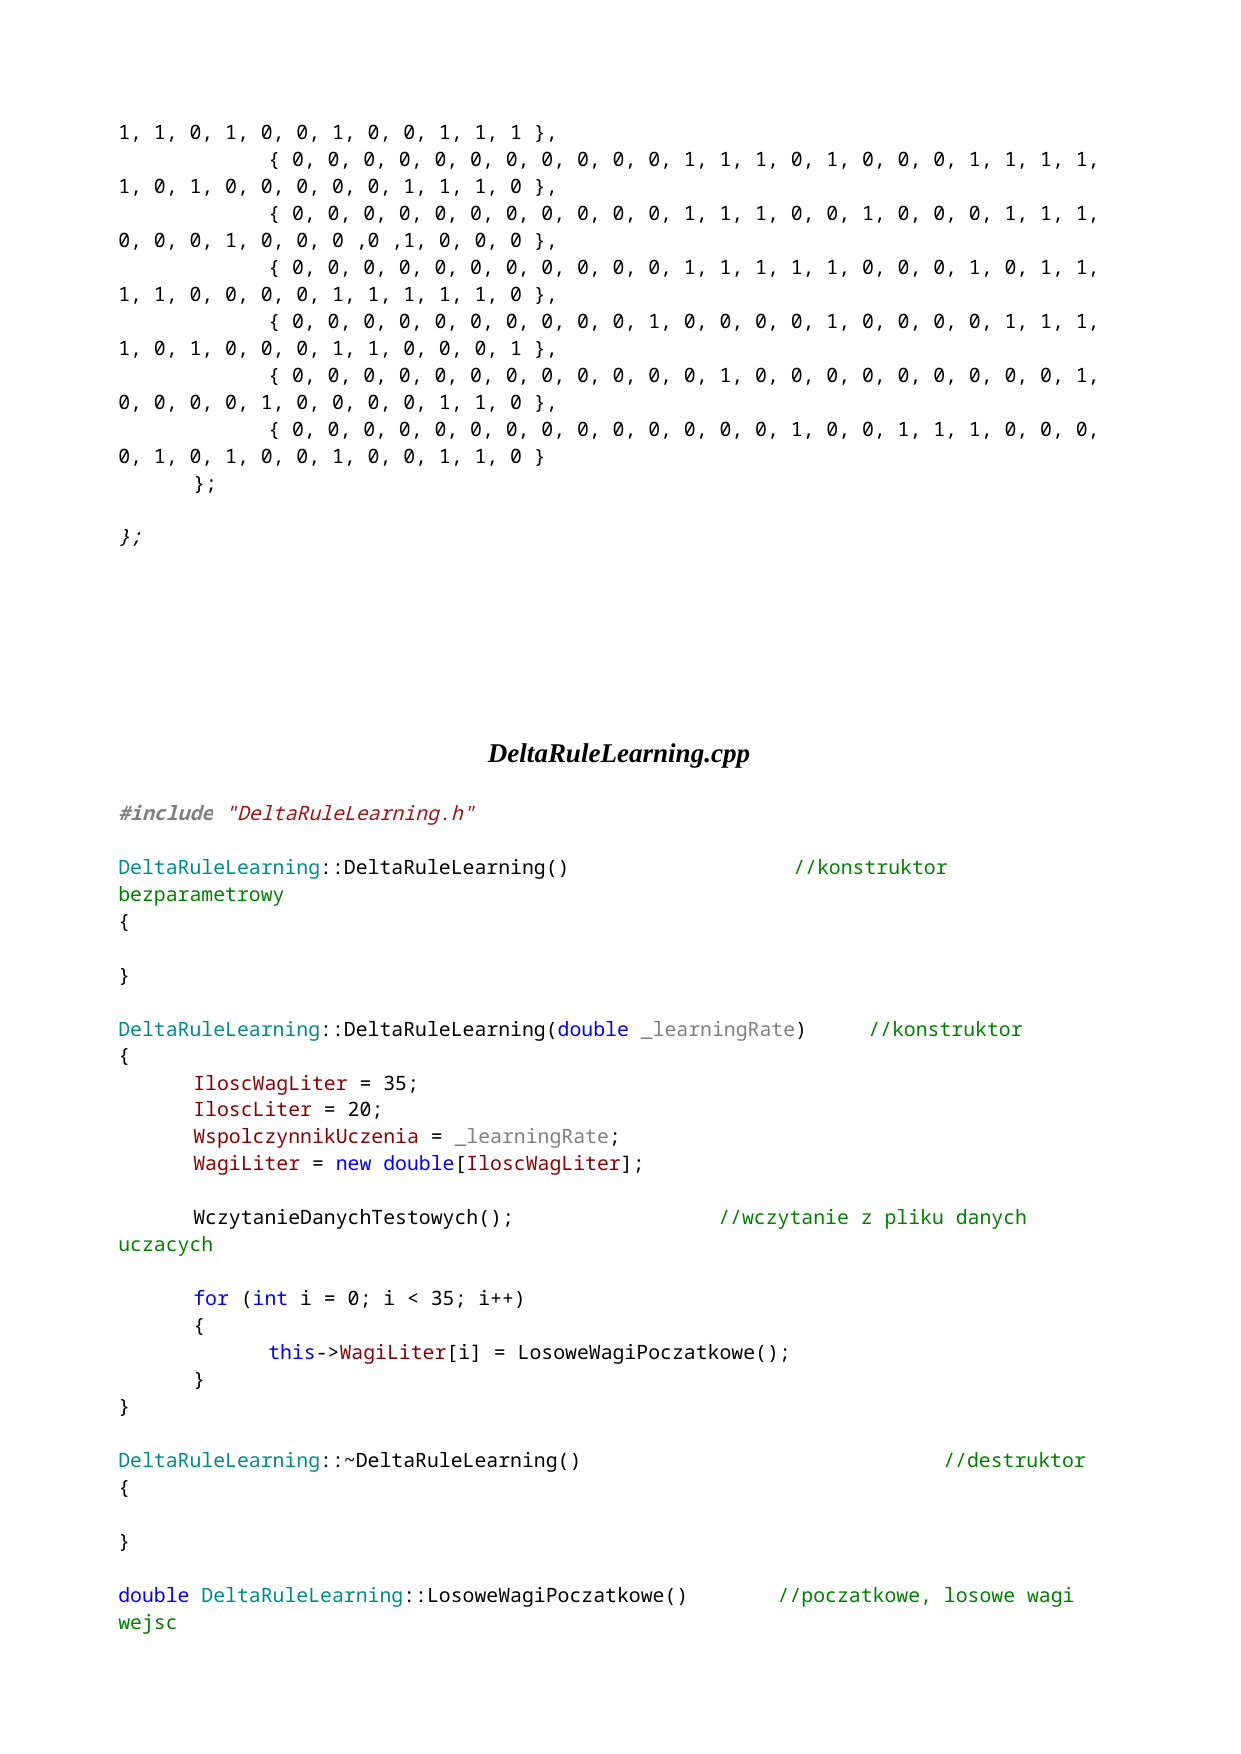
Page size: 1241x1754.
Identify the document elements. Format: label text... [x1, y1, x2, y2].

text DeltaRuleLearning.cpp [118, 737, 1122, 768]
text }; [118, 469, 1122, 496]
text } [118, 1392, 1122, 1419]
text { 0, 0, 0, 0, 0, 0, 0, 0, 0, 0, 0, 0, 1, 0, 0, 0, 0, 0, 0, 0, 0, 0, 1, 0, 0, 0, 0, 1, 0, 0, 0, 0, 1, 1, 0 }, [118, 361, 1122, 415]
text { 0, 0, 0, 0, 0, 0, 0, 0, 0, 0, 0, 1, 1, 1, 0, 0, 1, 0, 0, 0, 1, 1, 1, 0, 0, 0, 1, 0, 0, 0 ,0 ,1, 0, 0, 0 }, [118, 199, 1122, 253]
text { 0, 0, 0, 0, 0, 0, 0, 0, 0, 0, 0, 1, 1, 1, 0, 1, 0, 0, 0, 1, 1, 1, 1, 1, 0, 1, 0, 0, 0, 0, 0, 1, 1, 1, 0 }, [118, 145, 1122, 199]
text WspolczynnikUczenia = _learningRate; [118, 1123, 1122, 1150]
text DeltaRuleLearning::~DeltaRuleLearning() //destruktor [118, 1446, 1122, 1473]
text #include "DeltaRuleLearning.h" [118, 799, 1122, 826]
text WczytanieDanychTestowych(); //wczytanie z pliku danych uczacych [118, 1204, 1122, 1258]
text } [118, 1527, 1122, 1554]
text }; [118, 523, 1122, 550]
text for (int i = 0; i < 35; i++) [118, 1284, 1122, 1312]
text { 0, 0, 0, 0, 0, 0, 0, 0, 0, 0, 1, 0, 0, 0, 0, 1, 0, 0, 0, 0, 1, 1, 1, 1, 0, 1, 0, 0, 0, 1, 1, 0, 0, 0, 1 }, [118, 307, 1122, 361]
text IloscLiter = 20; [118, 1096, 1122, 1123]
text { [118, 1473, 1122, 1500]
text this->WagiLiter[i] = LosoweWagiPoczatkowe(); [118, 1338, 1122, 1366]
text { [118, 1312, 1122, 1338]
text IloscWagLiter = 35; [118, 1069, 1122, 1096]
text } [118, 1366, 1122, 1392]
text { 0, 0, 0, 0, 0, 0, 0, 0, 0, 0, 0, 1, 1, 1, 1, 1, 0, 0, 0, 1, 0, 1, 1, 1, 1, 0, 0, 0, 0, 1, 1, 1, 1, 1, 0 }, [118, 253, 1122, 307]
text DeltaRuleLearning::DeltaRuleLearning() //konstruktor bezparametrowy [118, 853, 1122, 907]
text { [118, 907, 1122, 934]
text } [118, 961, 1122, 988]
text 1, 1, 0, 1, 0, 0, 1, 0, 0, 1, 1, 1 }, [118, 118, 1122, 145]
text WagiLiter = new double[IloscWagLiter]; [118, 1150, 1122, 1177]
text { 0, 0, 0, 0, 0, 0, 0, 0, 0, 0, 0, 0, 0, 0, 1, 0, 0, 1, 1, 1, 0, 0, 0, 0, 1, 0, 1, 0, 0, 1, 0, 0, 1, 1, 0 } [118, 415, 1122, 469]
text double DeltaRuleLearning::LosoweWagiPoczatkowe() //poczatkowe, losowe wagi wejsc [118, 1581, 1122, 1635]
text { [118, 1042, 1122, 1069]
text DeltaRuleLearning::DeltaRuleLearning(double _learningRate) //konstruktor [118, 1015, 1122, 1042]
